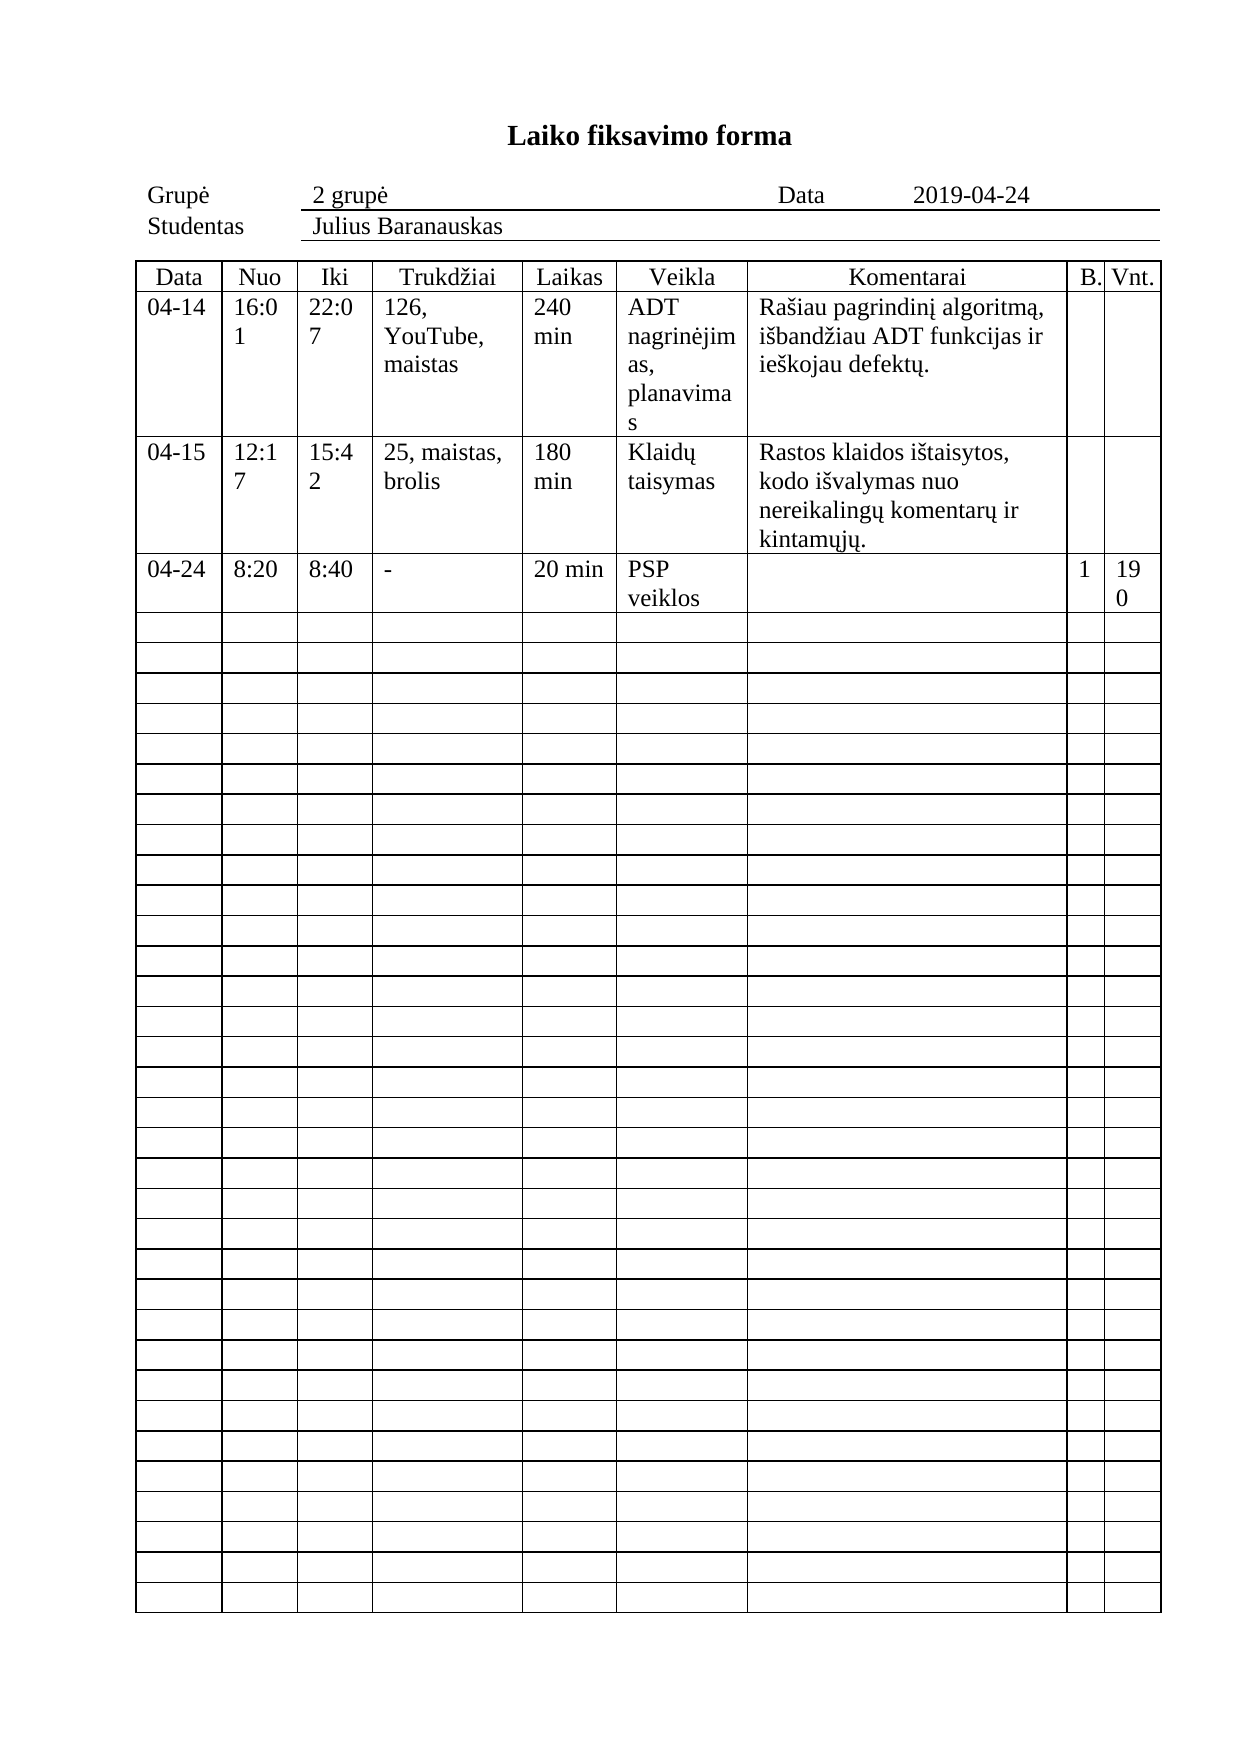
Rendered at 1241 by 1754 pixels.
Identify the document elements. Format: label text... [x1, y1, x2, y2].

table_cell [298, 916, 372, 945]
table_cell [1068, 1250, 1104, 1278]
table_cell [298, 1068, 372, 1096]
table_cell [1068, 947, 1104, 975]
table_cell [223, 1037, 297, 1066]
table_cell [298, 795, 372, 824]
table_cell [1105, 977, 1160, 1006]
table_cell [617, 1159, 747, 1187]
table_cell 12:17 [223, 437, 297, 552]
table_cell [137, 765, 221, 793]
table_cell [373, 1068, 522, 1096]
table_cell [373, 1522, 522, 1551]
table_cell ADT nagrinėjimas, planavimas [617, 292, 747, 436]
table_cell [298, 1007, 372, 1036]
table_cell [298, 643, 372, 672]
table_cell [617, 613, 747, 642]
table_cell [617, 734, 747, 763]
table_cell [1105, 613, 1160, 642]
table_cell [617, 886, 747, 914]
table_cell [617, 795, 747, 824]
table_cell [223, 1341, 297, 1369]
table_cell [137, 1553, 221, 1581]
table_cell [617, 1553, 747, 1581]
table_cell [298, 1432, 372, 1460]
table_cell [223, 613, 297, 642]
table_cell [1068, 1280, 1104, 1309]
table_cell [523, 1310, 616, 1339]
table_cell [748, 643, 1066, 672]
table_cell [617, 1341, 747, 1369]
table_cell [523, 856, 616, 884]
table_cell [373, 1007, 522, 1036]
table_cell [373, 1219, 522, 1248]
table_cell [137, 916, 221, 945]
table_cell [1105, 1401, 1160, 1430]
table_cell [1105, 1522, 1160, 1551]
table_cell 1 [1068, 554, 1104, 611]
table_cell [1105, 1250, 1160, 1278]
table_cell [523, 734, 616, 763]
table_cell [748, 1553, 1066, 1581]
table_cell [1105, 704, 1160, 733]
table_cell [373, 674, 522, 702]
table_cell [748, 1280, 1066, 1309]
table_cell Veikla [617, 262, 747, 291]
table_cell [1105, 437, 1160, 552]
table_cell [223, 1401, 297, 1430]
table_cell [223, 1492, 297, 1521]
table_cell [137, 1098, 221, 1127]
table_cell [523, 1007, 616, 1036]
table_cell [1105, 886, 1160, 914]
table_cell [373, 1280, 522, 1309]
table_cell [523, 1371, 616, 1399]
table_cell [617, 1432, 747, 1460]
table_cell [223, 734, 297, 763]
table_cell [1068, 1310, 1104, 1339]
table_cell [748, 1098, 1066, 1127]
table_cell [523, 613, 616, 642]
table_cell [137, 734, 221, 763]
table_cell [1068, 886, 1104, 914]
table_cell [617, 1128, 747, 1157]
table_cell [373, 977, 522, 1006]
table_cell [1105, 1098, 1160, 1127]
table_cell [298, 734, 372, 763]
table_cell [137, 856, 221, 884]
table_cell [523, 1492, 616, 1521]
table_cell [617, 1189, 747, 1218]
table_cell [223, 1098, 297, 1127]
table_cell [1068, 1371, 1104, 1399]
table_cell [617, 1037, 747, 1066]
table_cell [1105, 947, 1160, 975]
table_cell [617, 947, 747, 975]
table_cell [137, 977, 221, 1006]
table_cell [298, 1462, 372, 1491]
table_cell [748, 916, 1066, 945]
table_cell B. [1068, 262, 1104, 291]
table_cell [298, 1159, 372, 1187]
table_cell 15:42 [298, 437, 372, 552]
table_cell [1105, 1219, 1160, 1248]
table_cell [523, 1280, 616, 1309]
table_cell [523, 1553, 616, 1581]
table_cell [223, 795, 297, 824]
table_cell 20 min [523, 554, 616, 611]
table_cell [748, 613, 1066, 642]
table_cell [748, 1189, 1066, 1218]
table_cell [298, 1553, 372, 1581]
table_cell [1068, 825, 1104, 854]
table_cell [1068, 1128, 1104, 1157]
table_cell [137, 1007, 221, 1036]
table_cell [523, 1037, 616, 1066]
table_cell [1068, 643, 1104, 672]
table_cell [137, 1401, 221, 1430]
table_cell [137, 1068, 221, 1096]
table_cell [617, 1068, 747, 1096]
table_cell [523, 886, 616, 914]
table_cell [748, 554, 1066, 611]
table_cell [523, 1159, 616, 1187]
table_cell [1105, 1310, 1160, 1339]
table_cell [223, 1462, 297, 1491]
table_cell [373, 947, 522, 975]
table_cell Laikas [523, 262, 616, 291]
table_cell [137, 1371, 221, 1399]
table_cell [137, 1583, 221, 1612]
table_cell [748, 947, 1066, 975]
table_cell [1105, 795, 1160, 824]
table_cell [523, 1462, 616, 1491]
table_cell 04-14 [137, 292, 221, 436]
table_cell [137, 704, 221, 733]
table_cell [1105, 1037, 1160, 1066]
table_cell [748, 1462, 1066, 1491]
table_cell [523, 1341, 616, 1369]
table_cell [1105, 856, 1160, 884]
table_cell [748, 795, 1066, 824]
table_cell [748, 1371, 1066, 1399]
table_cell [617, 1522, 747, 1551]
table_cell [1105, 1492, 1160, 1521]
table_cell 8:20 [223, 554, 297, 611]
table_cell [137, 1219, 221, 1248]
table_cell Studentas [136, 209, 301, 239]
table_cell [748, 1219, 1066, 1248]
table_cell [136, 240, 1161, 260]
table_cell [1068, 795, 1104, 824]
table_cell [373, 1098, 522, 1127]
table_header 2019-04-24 [902, 180, 1161, 209]
table_cell 240 min [523, 292, 616, 436]
table_cell [298, 1341, 372, 1369]
table_cell [223, 1371, 297, 1399]
table_cell [1068, 1553, 1104, 1581]
table_cell [373, 1462, 522, 1491]
table_cell [523, 947, 616, 975]
table_cell [617, 1250, 747, 1278]
table_cell [1068, 704, 1104, 733]
table_cell [748, 1401, 1066, 1430]
table_cell [1068, 1492, 1104, 1521]
table_cell [523, 1128, 616, 1157]
table_cell [223, 886, 297, 914]
table_cell [223, 1553, 297, 1581]
subtitle Laiko fiksavimo forma [148, 118, 1152, 152]
table_cell [1105, 292, 1160, 436]
table_cell [137, 947, 221, 975]
table_cell [137, 886, 221, 914]
table_cell [617, 825, 747, 854]
table_cell [617, 1098, 747, 1127]
table_cell [748, 1128, 1066, 1157]
table_cell [617, 1583, 747, 1612]
table_cell [523, 643, 616, 672]
table_cell [223, 1310, 297, 1339]
table_cell [748, 977, 1066, 1006]
table_cell [748, 1037, 1066, 1066]
table_cell [137, 674, 221, 702]
table_cell [523, 1522, 616, 1551]
table_cell [1068, 1432, 1104, 1460]
table_cell [137, 1310, 221, 1339]
table_cell [137, 795, 221, 824]
table_cell [298, 977, 372, 1006]
table_cell [1105, 1007, 1160, 1036]
table_cell [373, 613, 522, 642]
table_cell [748, 886, 1066, 914]
table_cell [617, 1371, 747, 1399]
table_cell [748, 734, 1066, 763]
table_cell [748, 674, 1066, 702]
table_cell [137, 1341, 221, 1369]
table_cell [137, 613, 221, 642]
table_cell 126, YouTube, maistas [373, 292, 522, 436]
table_cell [137, 1159, 221, 1187]
table_cell [137, 1280, 221, 1309]
table_cell Komentarai [748, 262, 1066, 291]
table_cell 25, maistas, brolis [373, 437, 522, 552]
table_cell [1105, 1553, 1160, 1581]
table_cell [617, 765, 747, 793]
table_cell [748, 1432, 1066, 1460]
table_cell [1105, 825, 1160, 854]
table_cell [617, 977, 747, 1006]
table_cell [523, 1250, 616, 1278]
table_cell [298, 1401, 372, 1430]
table_cell [1068, 1341, 1104, 1369]
table_cell [1105, 1583, 1160, 1612]
table_cell 04-24 [137, 554, 221, 611]
table_cell [1068, 1522, 1104, 1551]
table_cell [298, 1128, 372, 1157]
table_cell [523, 1189, 616, 1218]
table_cell [373, 1401, 522, 1430]
table_cell Vnt. [1105, 262, 1160, 291]
table_cell Data [137, 262, 221, 291]
table_cell Trukdžiai [373, 262, 522, 291]
table_cell [523, 1219, 616, 1248]
table_cell [373, 1341, 522, 1369]
table_cell [1105, 916, 1160, 945]
table_cell [223, 1280, 297, 1309]
table_cell [223, 1432, 297, 1460]
table_cell Klaidų taisymas [617, 437, 747, 552]
table_cell [298, 1371, 372, 1399]
table_cell [617, 1310, 747, 1339]
table_cell [223, 1159, 297, 1187]
table_cell [1105, 1462, 1160, 1491]
table_cell [617, 1280, 747, 1309]
table_cell [523, 977, 616, 1006]
table_cell [748, 1492, 1066, 1521]
table_cell [223, 643, 297, 672]
table_cell [1068, 1189, 1104, 1218]
table_cell [1068, 1037, 1104, 1066]
table_cell [1068, 1462, 1104, 1491]
table_cell [1068, 674, 1104, 702]
table_cell [223, 704, 297, 733]
table_cell [373, 1553, 522, 1581]
table_cell [1105, 1280, 1160, 1309]
table_cell [373, 1128, 522, 1157]
table_cell [1068, 1007, 1104, 1036]
table_cell [748, 704, 1066, 733]
table_cell [373, 1432, 522, 1460]
table_cell [617, 916, 747, 945]
table_header Data [766, 180, 902, 209]
table_cell [373, 643, 522, 672]
table_cell [1105, 643, 1160, 672]
table_cell 8:40 [298, 554, 372, 611]
table_cell [748, 765, 1066, 793]
table_cell [223, 765, 297, 793]
table_cell [617, 704, 747, 733]
table_cell [1105, 1371, 1160, 1399]
table_cell [373, 1583, 522, 1612]
table_cell [137, 825, 221, 854]
table_cell [298, 613, 372, 642]
table_cell [298, 1310, 372, 1339]
table_cell [1105, 1341, 1160, 1369]
table_cell PSP veiklos [617, 554, 747, 611]
table_cell [1068, 734, 1104, 763]
table_cell [137, 1522, 221, 1551]
table_cell [373, 825, 522, 854]
table_cell [523, 795, 616, 824]
table_cell [523, 674, 616, 702]
table_cell [137, 1128, 221, 1157]
table_cell [617, 1492, 747, 1521]
table_cell [137, 1462, 221, 1491]
table_cell [223, 1189, 297, 1218]
table_cell Nuo [223, 262, 297, 291]
table_cell [1068, 1159, 1104, 1187]
table_cell [137, 1250, 221, 1278]
table_cell [223, 1128, 297, 1157]
table_cell [523, 1432, 616, 1460]
table_cell [748, 1310, 1066, 1339]
table_cell [748, 856, 1066, 884]
table_cell [523, 704, 616, 733]
table_cell [748, 1007, 1066, 1036]
table_cell [373, 1250, 522, 1278]
table_cell [1068, 856, 1104, 884]
table_cell [1068, 916, 1104, 945]
table_cell [223, 1250, 297, 1278]
table_cell [298, 886, 372, 914]
table_cell [748, 1522, 1066, 1551]
table_cell [298, 1250, 372, 1278]
table_cell [223, 825, 297, 854]
table_cell [223, 1219, 297, 1248]
table_cell [298, 856, 372, 884]
table_cell [617, 1219, 747, 1248]
table_cell [617, 1401, 747, 1430]
table_cell [223, 1068, 297, 1096]
table_cell 04-15 [137, 437, 221, 552]
table_cell [748, 1068, 1066, 1096]
table_cell [298, 1219, 372, 1248]
table_cell Iki [298, 262, 372, 291]
table_cell [617, 643, 747, 672]
table_cell [373, 734, 522, 763]
table_cell [1068, 1219, 1104, 1248]
table_cell [223, 674, 297, 702]
table_cell [137, 1432, 221, 1460]
table_cell 190 [1105, 554, 1160, 611]
table_cell [523, 765, 616, 793]
table_cell [748, 1250, 1066, 1278]
table_cell [617, 856, 747, 884]
table_cell [223, 947, 297, 975]
table_cell 180 min [523, 437, 616, 552]
table_cell [298, 765, 372, 793]
table_cell [373, 1310, 522, 1339]
table_cell 22:07 [298, 292, 372, 436]
table_cell - [373, 554, 522, 611]
table_cell [298, 1492, 372, 1521]
table_cell [373, 1371, 522, 1399]
table_cell [373, 916, 522, 945]
table_cell Julius Baranauskas [301, 209, 1161, 239]
table_cell [298, 1098, 372, 1127]
table_cell [523, 1583, 616, 1612]
table_cell [1105, 1068, 1160, 1096]
table_cell 16:01 [223, 292, 297, 436]
table_cell [298, 825, 372, 854]
table_cell [298, 1583, 372, 1612]
table_cell [523, 825, 616, 854]
table_cell [223, 1583, 297, 1612]
table_cell [223, 1007, 297, 1036]
table_cell [298, 1280, 372, 1309]
table_cell [523, 916, 616, 945]
table_cell [617, 1462, 747, 1491]
table_header 2 grupė [301, 180, 766, 209]
table_cell [137, 1492, 221, 1521]
table_cell [1068, 1401, 1104, 1430]
table_cell [373, 1159, 522, 1187]
table_cell [137, 643, 221, 672]
table_cell [523, 1401, 616, 1430]
table_cell [137, 1189, 221, 1218]
table_cell [223, 1522, 297, 1551]
table_cell [1105, 1189, 1160, 1218]
table_cell [1068, 292, 1104, 436]
table_cell [748, 1159, 1066, 1187]
table_cell [617, 674, 747, 702]
table_cell [1068, 977, 1104, 1006]
table_cell [523, 1068, 616, 1096]
table_cell [1068, 1098, 1104, 1127]
table_cell [223, 856, 297, 884]
table_cell [298, 674, 372, 702]
table_cell [748, 1341, 1066, 1369]
table_cell [298, 1189, 372, 1218]
table_cell [1068, 437, 1104, 552]
table_cell [373, 1492, 522, 1521]
table_cell [298, 704, 372, 733]
table_cell [1105, 1128, 1160, 1157]
table_cell [1068, 613, 1104, 642]
table_cell [748, 825, 1066, 854]
table_cell [748, 1583, 1066, 1612]
table_cell [1068, 1583, 1104, 1612]
table_cell [373, 856, 522, 884]
table_header Grupė [136, 180, 301, 209]
table_cell [373, 704, 522, 733]
table_cell [1068, 765, 1104, 793]
table_cell [223, 977, 297, 1006]
table_cell [298, 1037, 372, 1066]
table_cell [1105, 674, 1160, 702]
table_cell [373, 765, 522, 793]
table_cell [523, 1098, 616, 1127]
table_cell [373, 886, 522, 914]
table_cell [1068, 1068, 1104, 1096]
table_cell [1105, 1159, 1160, 1187]
table_cell [373, 1189, 522, 1218]
table_cell [298, 947, 372, 975]
table_cell [617, 1007, 747, 1036]
table_cell [373, 1037, 522, 1066]
table_cell [223, 916, 297, 945]
table_cell [1105, 1432, 1160, 1460]
table_cell [1105, 765, 1160, 793]
table_cell [298, 1522, 372, 1551]
table_cell Rastos klaidos ištaisytos, kodo išvalymas nuo nereikalingų komentarų ir kintamųjų. [748, 437, 1066, 552]
table_cell Rašiau pagrindinį algoritmą, išbandžiau ADT funkcijas ir ieškojau defektų. [748, 292, 1066, 436]
table_cell [1105, 734, 1160, 763]
table_cell [137, 1037, 221, 1066]
table_cell [373, 795, 522, 824]
